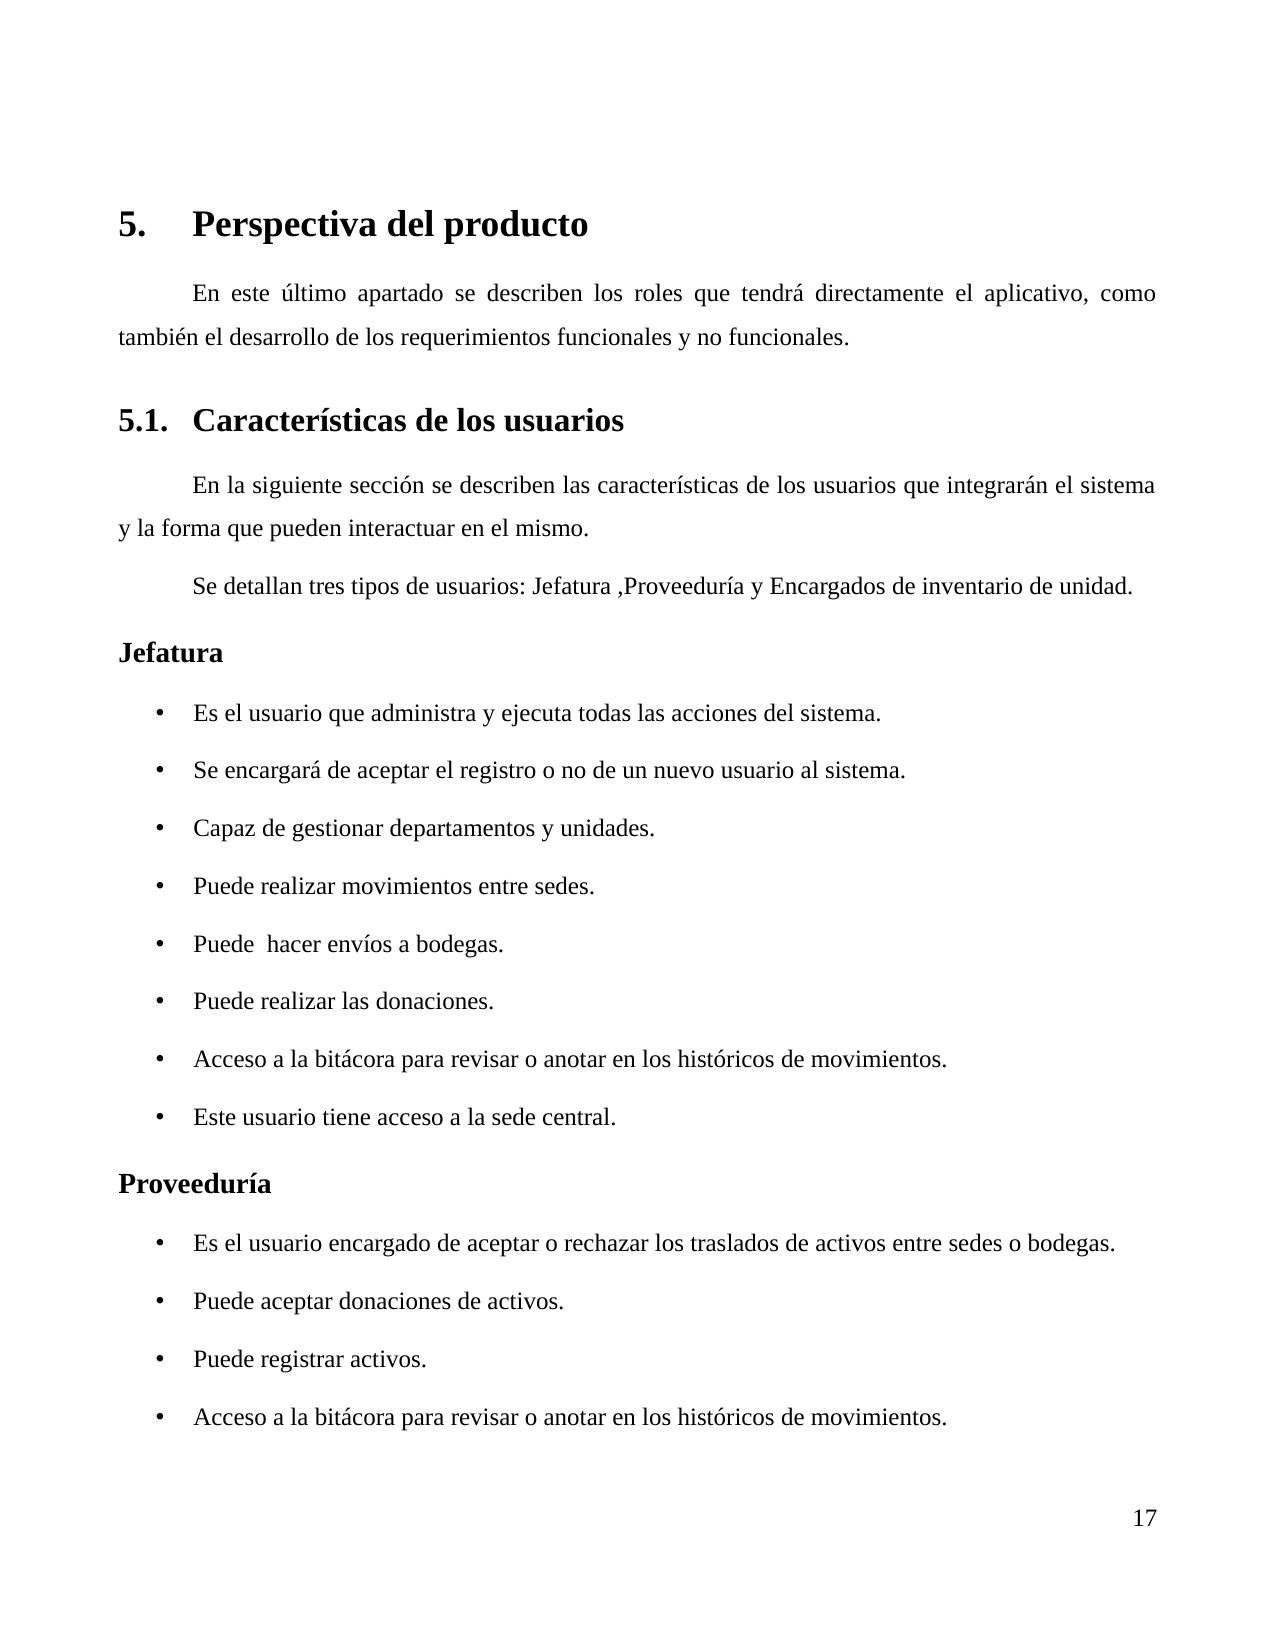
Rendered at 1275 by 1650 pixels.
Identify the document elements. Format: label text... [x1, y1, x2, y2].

text Se detallan tres tipos de usuarios: Jefatura ,Proveeduría y Encargados de inventario de unidad. [118, 571, 1157, 600]
list Capaz de gestionar departamentos y unidades. [156, 813, 1157, 842]
list Puede hacer envíos a bodegas. [156, 929, 1157, 957]
subtitle Jefatura [118, 635, 1157, 668]
text En la siguiente sección se describen las características de los usuarios que integrarán el sistema y la forma que pueden interactuar en el mismo. [118, 470, 1157, 542]
subtitle Características de los usuarios [118, 400, 1157, 438]
list Puede registrar activos. [156, 1344, 1157, 1373]
list Es el usuario encargado de aceptar o rechazar los traslados de activos entre sedes o bodegas. [156, 1228, 1157, 1257]
list Puede realizar movimientos entre sedes. [156, 871, 1157, 900]
list Se encargará de aceptar el registro o no de un nuevo usuario al sistema. [156, 756, 1157, 784]
list Puede realizar las donaciones. [156, 986, 1157, 1015]
list Acceso a la bitácora para revisar o anotar en los históricos de movimientos. [156, 1402, 1157, 1430]
subtitle Perspectiva del producto [118, 201, 1157, 244]
text En este último apartado se describen los roles que tendrá directamente el aplicativo, como también el desarrollo de los requerimientos funcionales y no funcionales. [118, 278, 1157, 350]
list Este usuario tiene acceso a la sede central. [156, 1102, 1157, 1131]
list Puede aceptar donaciones de activos. [156, 1286, 1157, 1315]
subtitle Proveeduría [118, 1166, 1157, 1199]
list Es el usuario que administra y ejecuta todas las acciones del sistema. [156, 698, 1157, 727]
list Acceso a la bitácora para revisar o anotar en los históricos de movimientos. [156, 1044, 1157, 1073]
